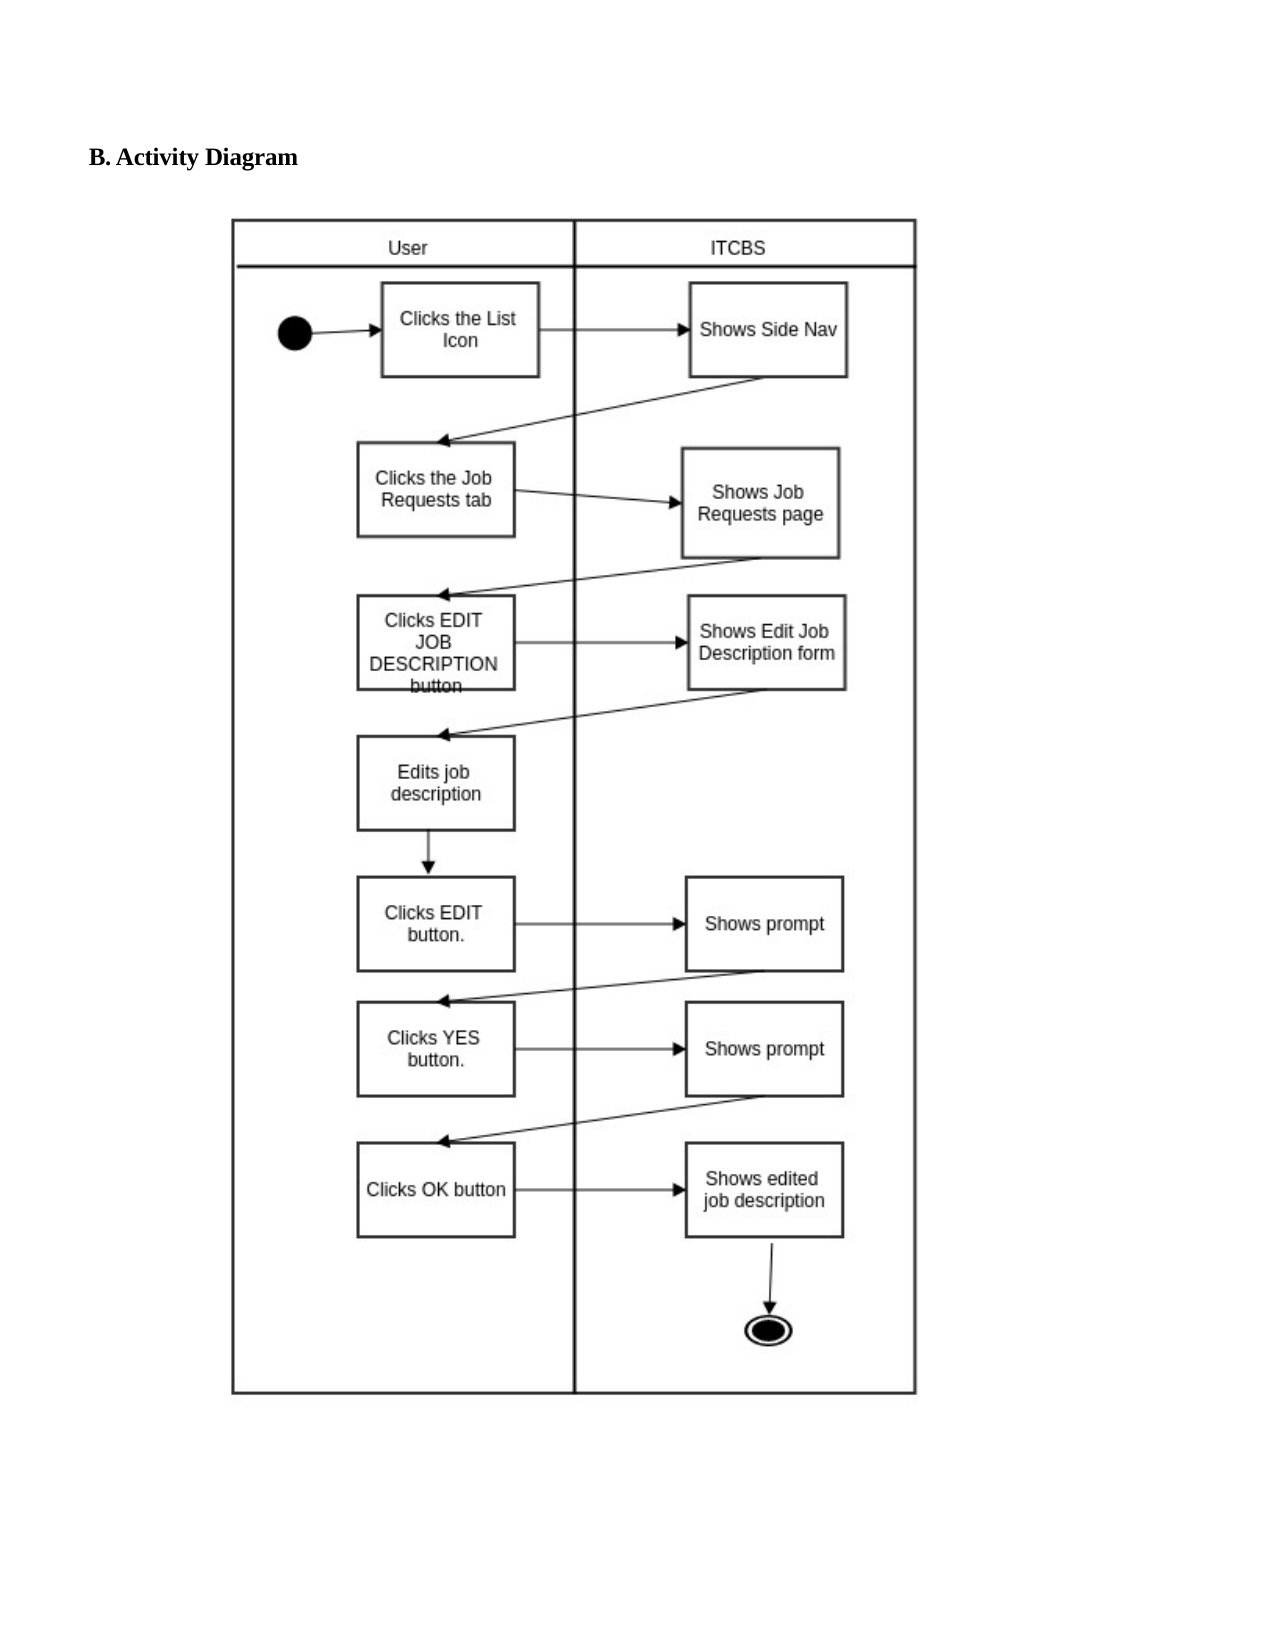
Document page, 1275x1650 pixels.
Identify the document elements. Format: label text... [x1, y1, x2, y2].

text B. Activity Diagram [88, 142, 1186, 171]
picture [212, 206, 936, 1431]
